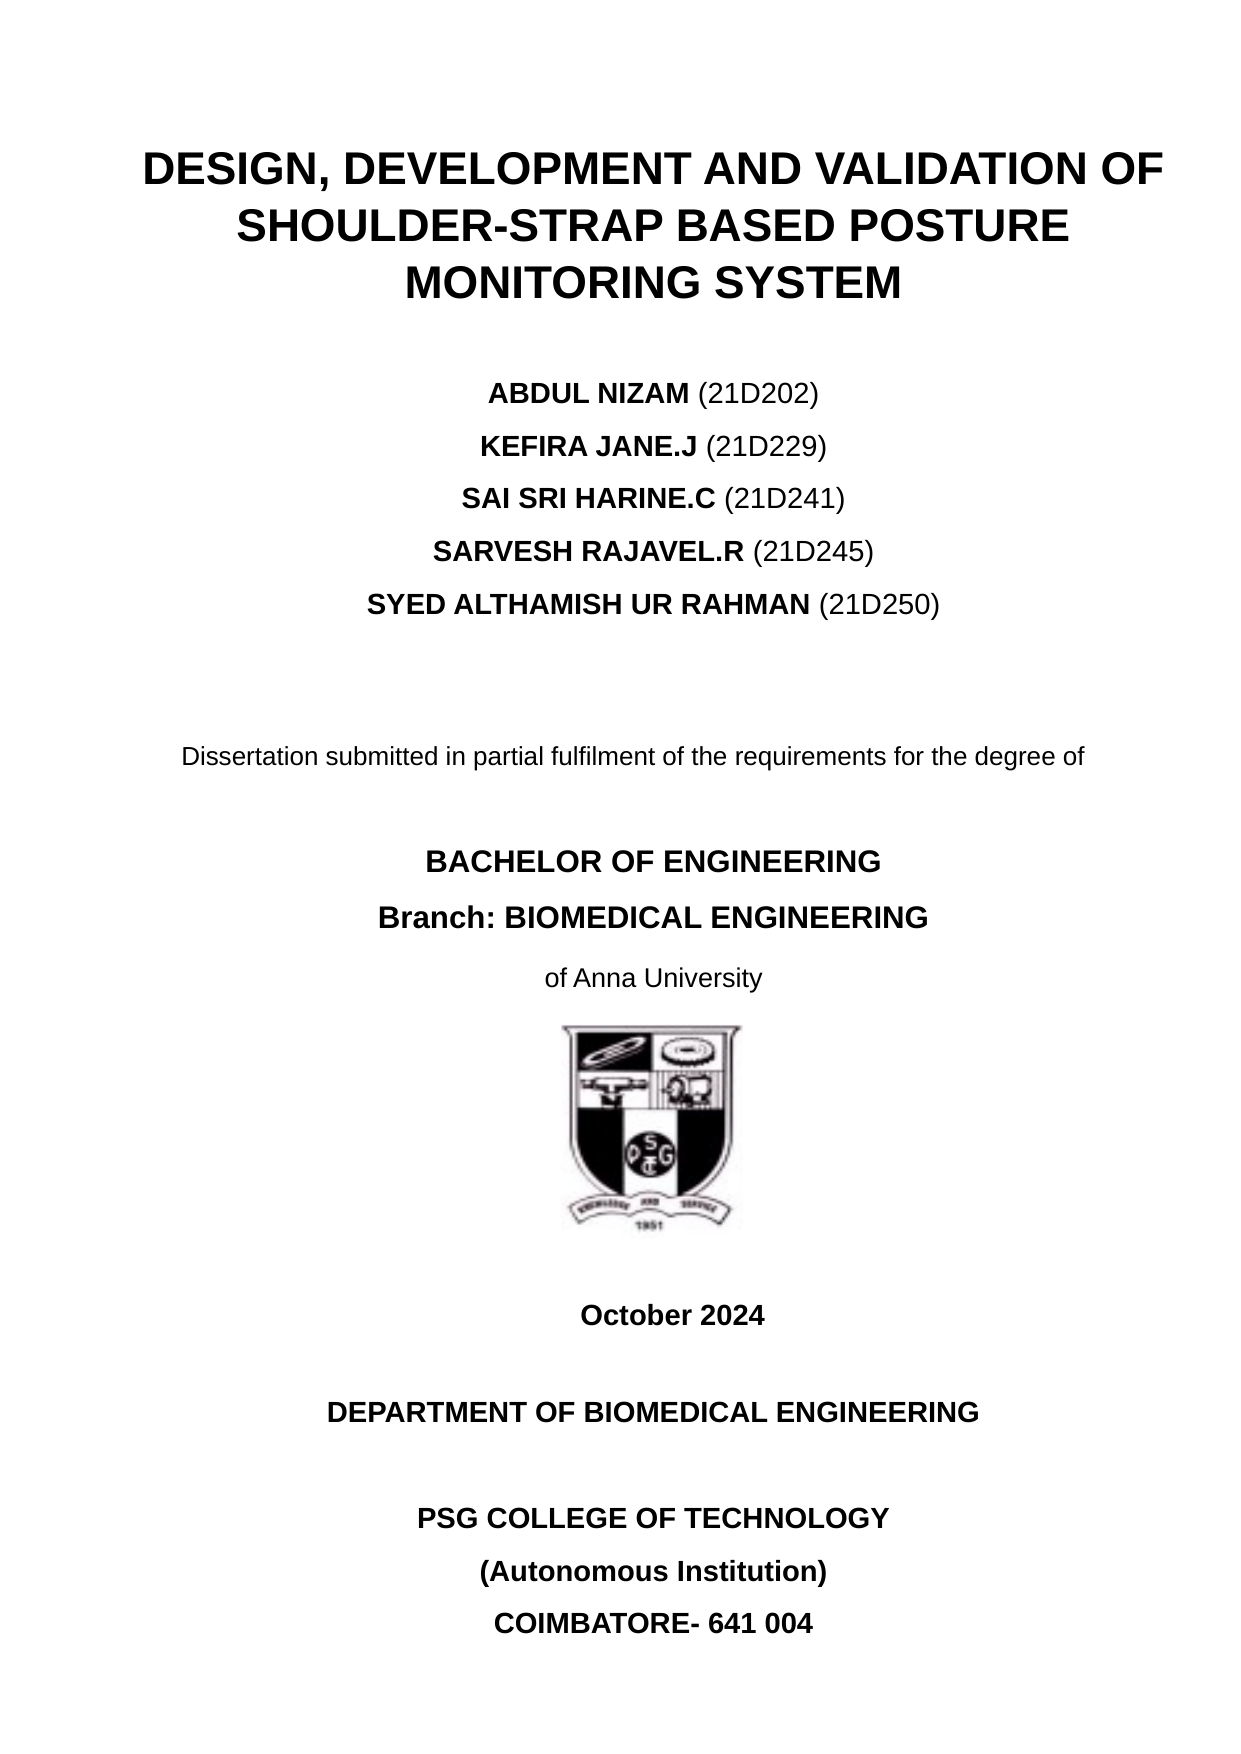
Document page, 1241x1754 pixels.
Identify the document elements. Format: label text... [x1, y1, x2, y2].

text SAI SRI HARINE.C (21D241) [139, 481, 1167, 515]
text of Anna University [139, 962, 1167, 994]
text COIMBATORE- 641 004 [139, 1606, 1167, 1640]
text Dissertation submitted in partial fulfilment of the requirements for the degree of [139, 741, 1167, 771]
subtitle Branch: BIOMEDICAL ENGINEERING [139, 899, 1167, 935]
text October 2024 [540, 1298, 1167, 1332]
text BACHELOR OF ENGINEERING [139, 843, 1167, 879]
text DEPARTMENT OF BIOMEDICAL ENGINEERING [139, 1395, 1167, 1429]
text ABDUL NIZAM (21D202) [139, 376, 1167, 409]
text DESIGN, DEVELOPMENT AND VALIDATION OF SHOULDER-STRAP BASED POSTURE MONITORING SYSTEM [139, 142, 1167, 308]
text PSG COLLEGE OF TECHNOLOGY [139, 1501, 1167, 1534]
picture [560, 1024, 743, 1239]
text SARVESH RAJAVEL.R (21D245) [139, 534, 1167, 568]
text SYED ALTHAMISH UR RAHMAN (21D250) [139, 587, 1167, 621]
text KEFIRA JANE.J (21D229) [139, 429, 1167, 462]
text (Autonomous Institution) [139, 1553, 1167, 1587]
